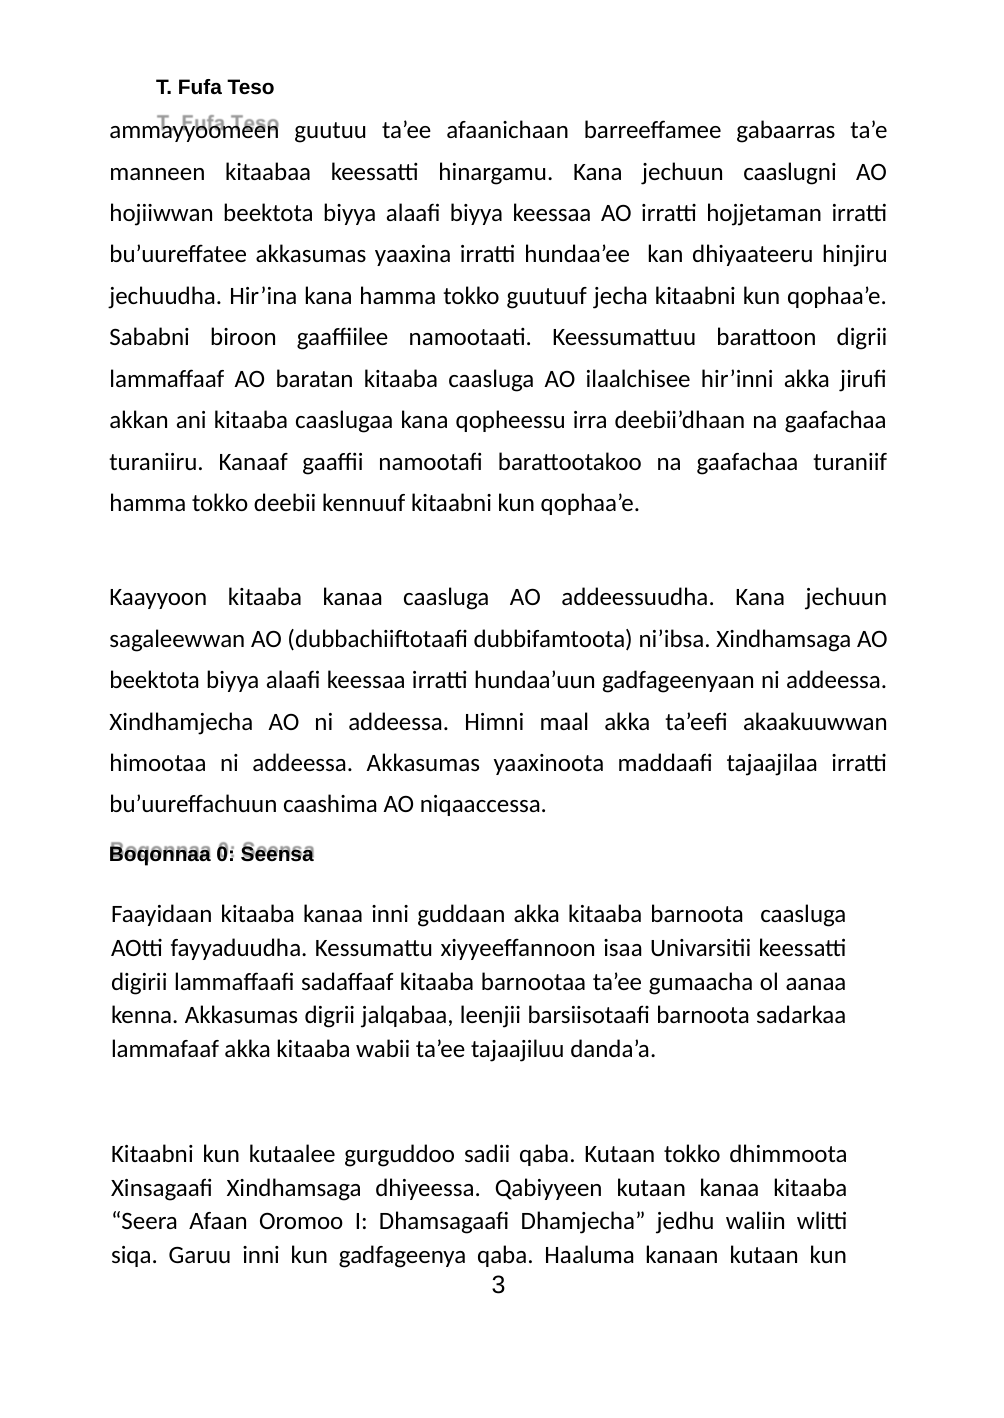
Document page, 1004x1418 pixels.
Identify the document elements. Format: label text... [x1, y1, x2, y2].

picture [95, 829, 341, 876]
text Kaayyoon kitaaba kanaa caasluga AO addeessuudha. Kana jechuun sagaleewwan AO (dubbachiiftotaafi dubbifamtoota) ni’ibsa. Xindhamsaga AO beektota biyya alaafi keessaa irratti hundaa’uun gadfageenyaan ni addeessa. Xindhamjecha AO ni addeessa. Himni maal akka ta’eefi akaakuuwwan himootaa ni addeessa. Akkasumas yaaxinoota maddaafi tajaajilaa irratti bu’uureffachuun caashima AO niqaaccessa. [109, 581, 888, 819]
text Kitaabni kun kutaalee gurguddoo sadii qaba. Kutaan tokko dhimmoota Xinsagaafi Xindhamsaga dhiyeessa. Qabiyyeen kutaan kanaa kitaaba “Seera Afaan Oromoo I: Dhamsagaafi Dhamjecha” jedhu waliin wlitti siqa. Garuu inni kun gadfageenya qaba. Haaluma kanaan kutaan kun [111, 1138, 848, 1269]
picture [142, 102, 311, 149]
subtitle Boqonnaa 0: Seensa [341, 841, 894, 865]
text Faayidaan kitaaba kanaa inni guddaan akka kitaaba barnoota caasluga AOtti fayyaduudha. Kessumattu xiyyeeffannoon isaa Univarsitii keessatti digirii lammaffaafi sadaffaaf kitaaba barnootaa ta’ee gumaacha ol aanaa kenna. Akkasumas digrii jalqabaa, leenjii barsiisotaafi barnoota sadarkaa lammafaaf akka kitaaba wabii ta’ee tajaajiluu danda’a. [111, 898, 847, 1063]
text ammayyoomeen guutuu ta’ee afaanichaan barreeffamee gabaarras ta’e manneen kitaabaa keessatti hinargamu. Kana jechuun caaslugni AO hojiiwwan beektota biyya alaafi biyya keessaa AO irratti hojjetaman irratti bu’uureffatee akkasumas yaaxina irratti hundaa’ee kan dhiyaateeru hinjiru jechuudha. Hir’ina kana hamma tokko guutuuf jecha kitaabni kun qophaa’e. Sababni biroon gaaffiilee namootaati. Keessumattuu barattoon digrii lammaffaaf AO baratan kitaaba caasluga AO ilaalchisee hir’inni akka jirufi akkan ani kitaaba caaslugaa kana qopheessu irra deebii’dhaan na gaafachaa turaniiru. Kanaaf gaaffii namootafi barattootakoo na gaafachaa turaniif hamma tokko deebii kennuuf kitaabni kun qophaa’e. [109, 114, 888, 518]
